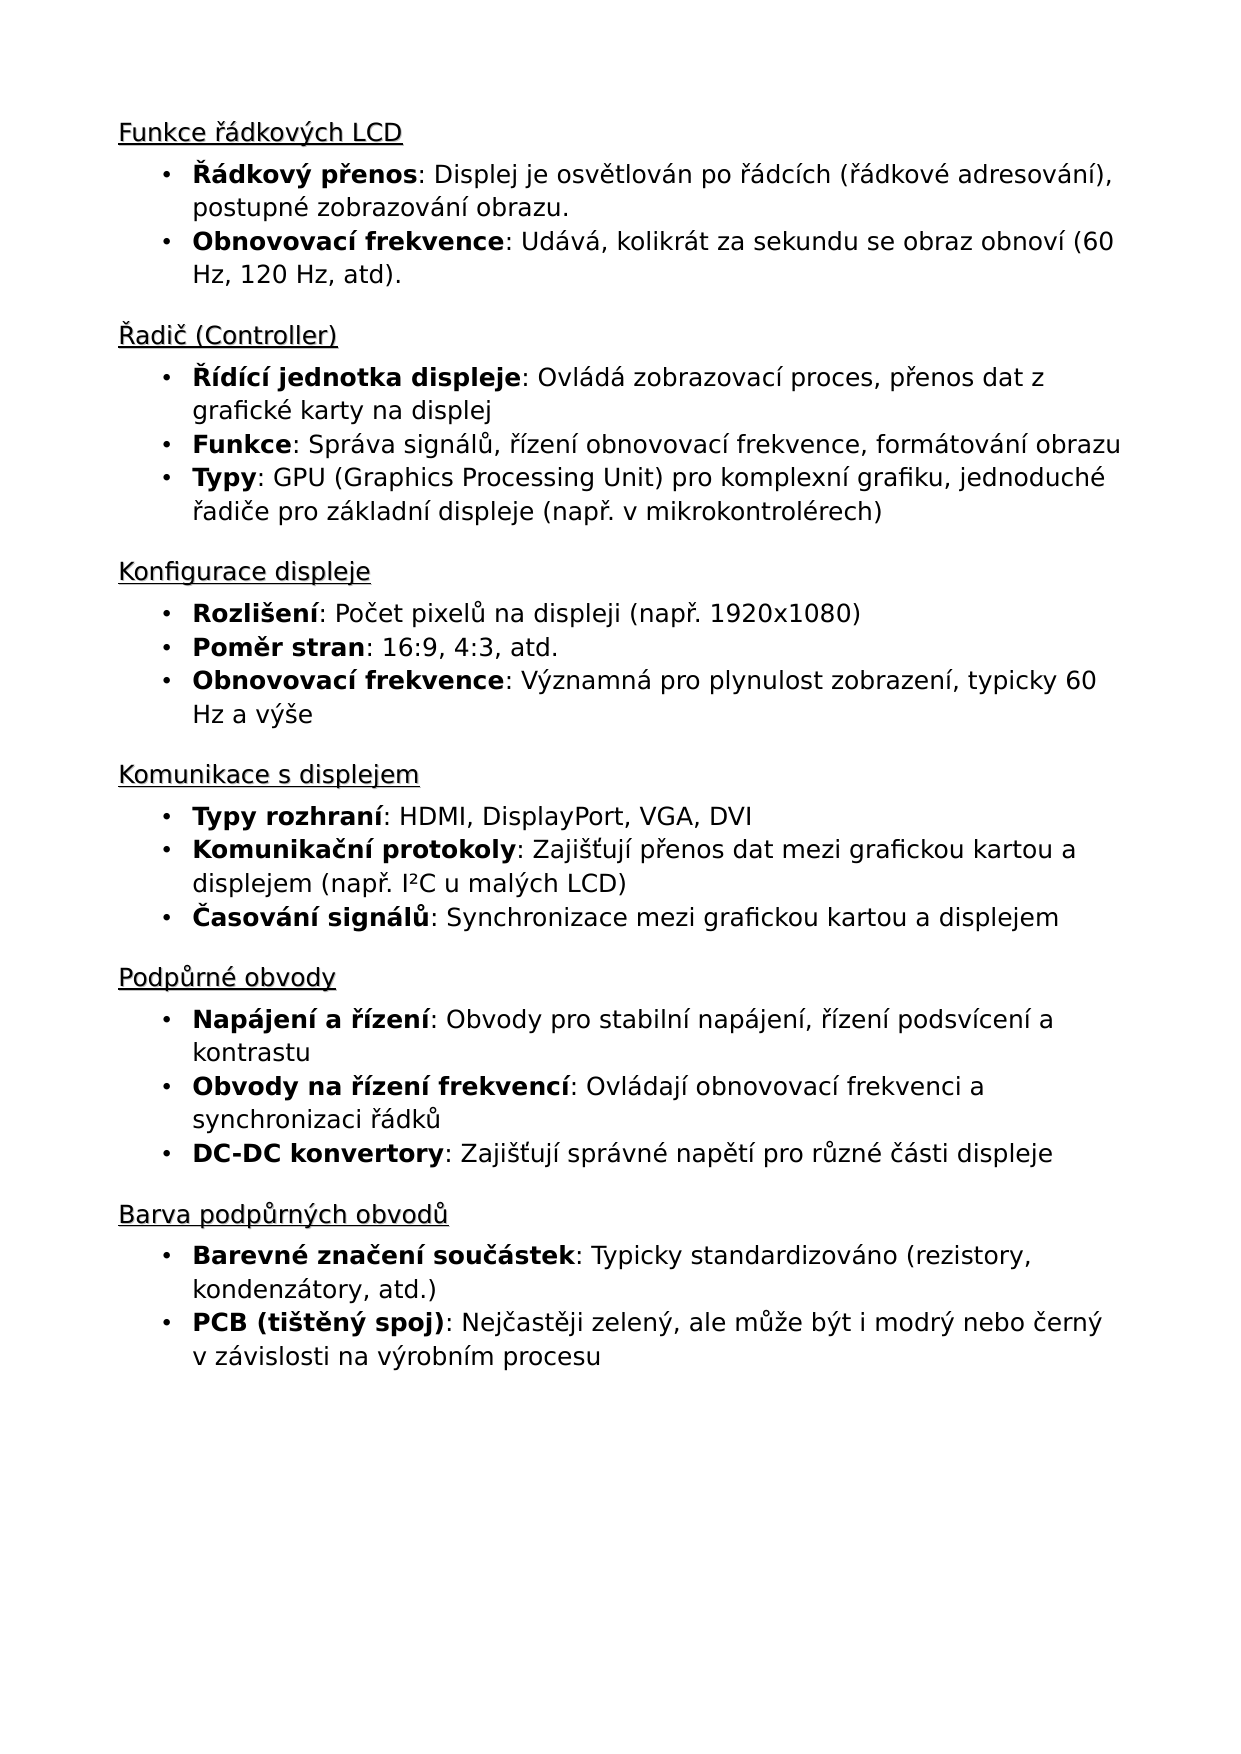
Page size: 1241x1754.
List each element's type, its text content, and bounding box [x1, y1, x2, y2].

list Typy rozhraní: HDMI, DisplayPort, VGA, DVI [162, 802, 1122, 831]
list Řádkový přenos: Displej je osvětlován po řádcích (řádkové adresování), postupné zobrazování obrazu. [162, 160, 1122, 222]
list Obnovovací frekvence: Významná pro plynulost zobrazení, typicky 60 Hz a výše [162, 666, 1122, 729]
list Obnovovací frekvence: Udává, kolikrát za sekundu se obraz obnoví (60 Hz, 120 Hz, atd). [162, 227, 1122, 289]
list Poměr stran: 16:9, 4:3, atd. [162, 633, 1122, 662]
list Komunikační protokoly: Zajišťují přenos dat mezi grafickou kartou a displejem (např. I²C u malých LCD) [162, 836, 1122, 898]
list Časování signálů: Synchronizace mezi grafickou kartou a displejem [162, 903, 1122, 932]
list Napájení a řízení: Obvody pro stabilní napájení, řízení podsvícení a kontrastu [162, 1005, 1122, 1068]
subtitle Řadič (Controller) [118, 321, 1122, 350]
subtitle Podpůrné obvody [118, 963, 1122, 992]
subtitle Funkce řádkových LCD [118, 118, 1122, 147]
subtitle Konfigurace displeje [118, 557, 1122, 587]
list Rozlišení: Počet pixelů na displeji (např. 1920x1080) [162, 599, 1122, 628]
list PCB (tištěný spoj): Nejčastěji zelený, ale může být i modrý nebo černý v závislosti na výrobním procesu [162, 1308, 1122, 1371]
list Typy: GPU (Graphics Processing Unit) pro komplexní grafiku, jednoduché řadiče pro základní displeje (např. v mikrokontrolérech) [162, 463, 1122, 526]
list DC-DC konvertory: Zajišťují správné napětí pro různé části displeje [162, 1139, 1122, 1168]
list Barevné značení součástek: Typicky standardizováno (rezistory, kondenzátory, atd.) [162, 1241, 1122, 1304]
list Obvody na řízení frekvencí: Ovládají obnovovací frekvenci a synchronizaci řádků [162, 1072, 1122, 1135]
list Řídící jednotka displeje: Ovládá zobrazovací proces, přenos dat z grafické karty na displej [162, 363, 1122, 425]
subtitle Komunikace s displejem [118, 760, 1122, 789]
subtitle Barva podpůrných obvodů [118, 1200, 1122, 1229]
list Funkce: Správa signálů, řízení obnovovací frekvence, formátování obrazu [162, 430, 1122, 459]
